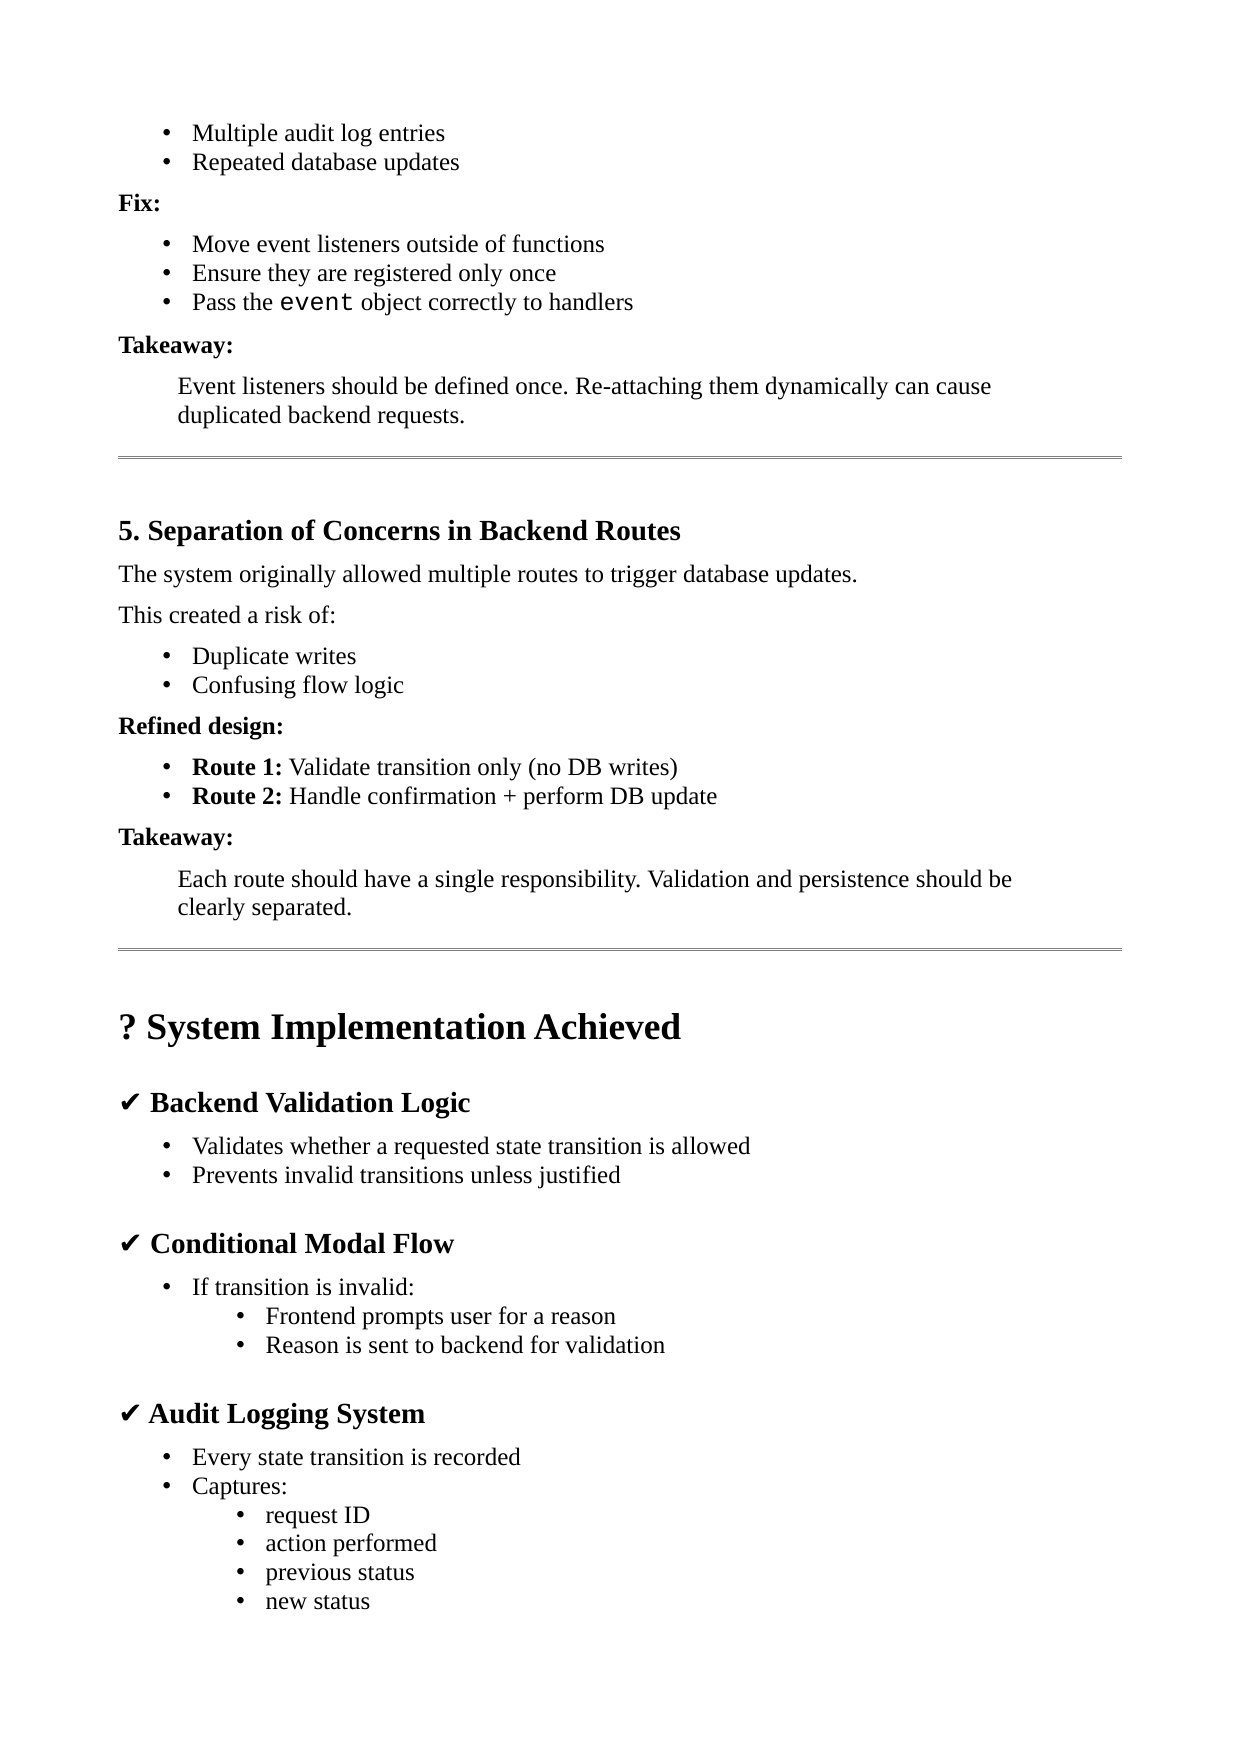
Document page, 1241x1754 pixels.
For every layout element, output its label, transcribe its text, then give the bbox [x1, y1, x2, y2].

text Takeaway: [118, 822, 1122, 851]
list previous status [236, 1557, 1122, 1586]
text Fix: [118, 188, 1122, 217]
list Multiple audit log entries [162, 118, 1122, 147]
text Each route should have a single responsibility. Validation and persistence should be clearly separated. [177, 864, 1063, 921]
list If transition is invalid: [162, 1272, 1122, 1301]
text Takeaway: [118, 330, 1122, 359]
text The system originally allowed multiple routes to trigger database updates. [118, 559, 1122, 587]
list Pass the event object correctly to handlers [162, 287, 1122, 318]
list new status [236, 1586, 1122, 1615]
subtitle ✔ Audit Logging System [118, 1396, 1122, 1430]
list Duplicate writes [162, 641, 1122, 670]
list Frontend prompts user for a reason [236, 1301, 1122, 1330]
text This created a risk of: [118, 600, 1122, 629]
list Repeated database updates [162, 147, 1122, 176]
subtitle ? System Implementation Achieved [118, 1005, 1122, 1048]
list Reason is sent to backend for validation [236, 1330, 1122, 1359]
list Route 2: Handle confirmation + perform DB update [162, 781, 1122, 810]
text Event listeners should be defined once. Re-attaching them dynamically can cause duplicated backend requests. [177, 371, 1063, 429]
text Refined design: [118, 711, 1122, 740]
subtitle ✔ Backend Validation Logic [118, 1085, 1122, 1119]
list action performed [236, 1528, 1122, 1557]
list Move event listeners outside of functions [162, 229, 1122, 258]
subtitle 5. Separation of Concerns in Backend Routes [118, 513, 1122, 546]
list Validates whether a requested state transition is allowed [162, 1131, 1122, 1160]
list request ID [236, 1500, 1122, 1528]
list Route 1: Validate transition only (no DB writes) [162, 752, 1122, 781]
list Ensure they are registered only once [162, 258, 1122, 287]
list Confusing flow logic [162, 670, 1122, 699]
list Captures: [162, 1471, 1122, 1500]
list Prevents invalid transitions unless justified [162, 1160, 1122, 1189]
subtitle ✔ Conditional Modal Flow [118, 1226, 1122, 1260]
list Every state transition is recorded [162, 1442, 1122, 1471]
